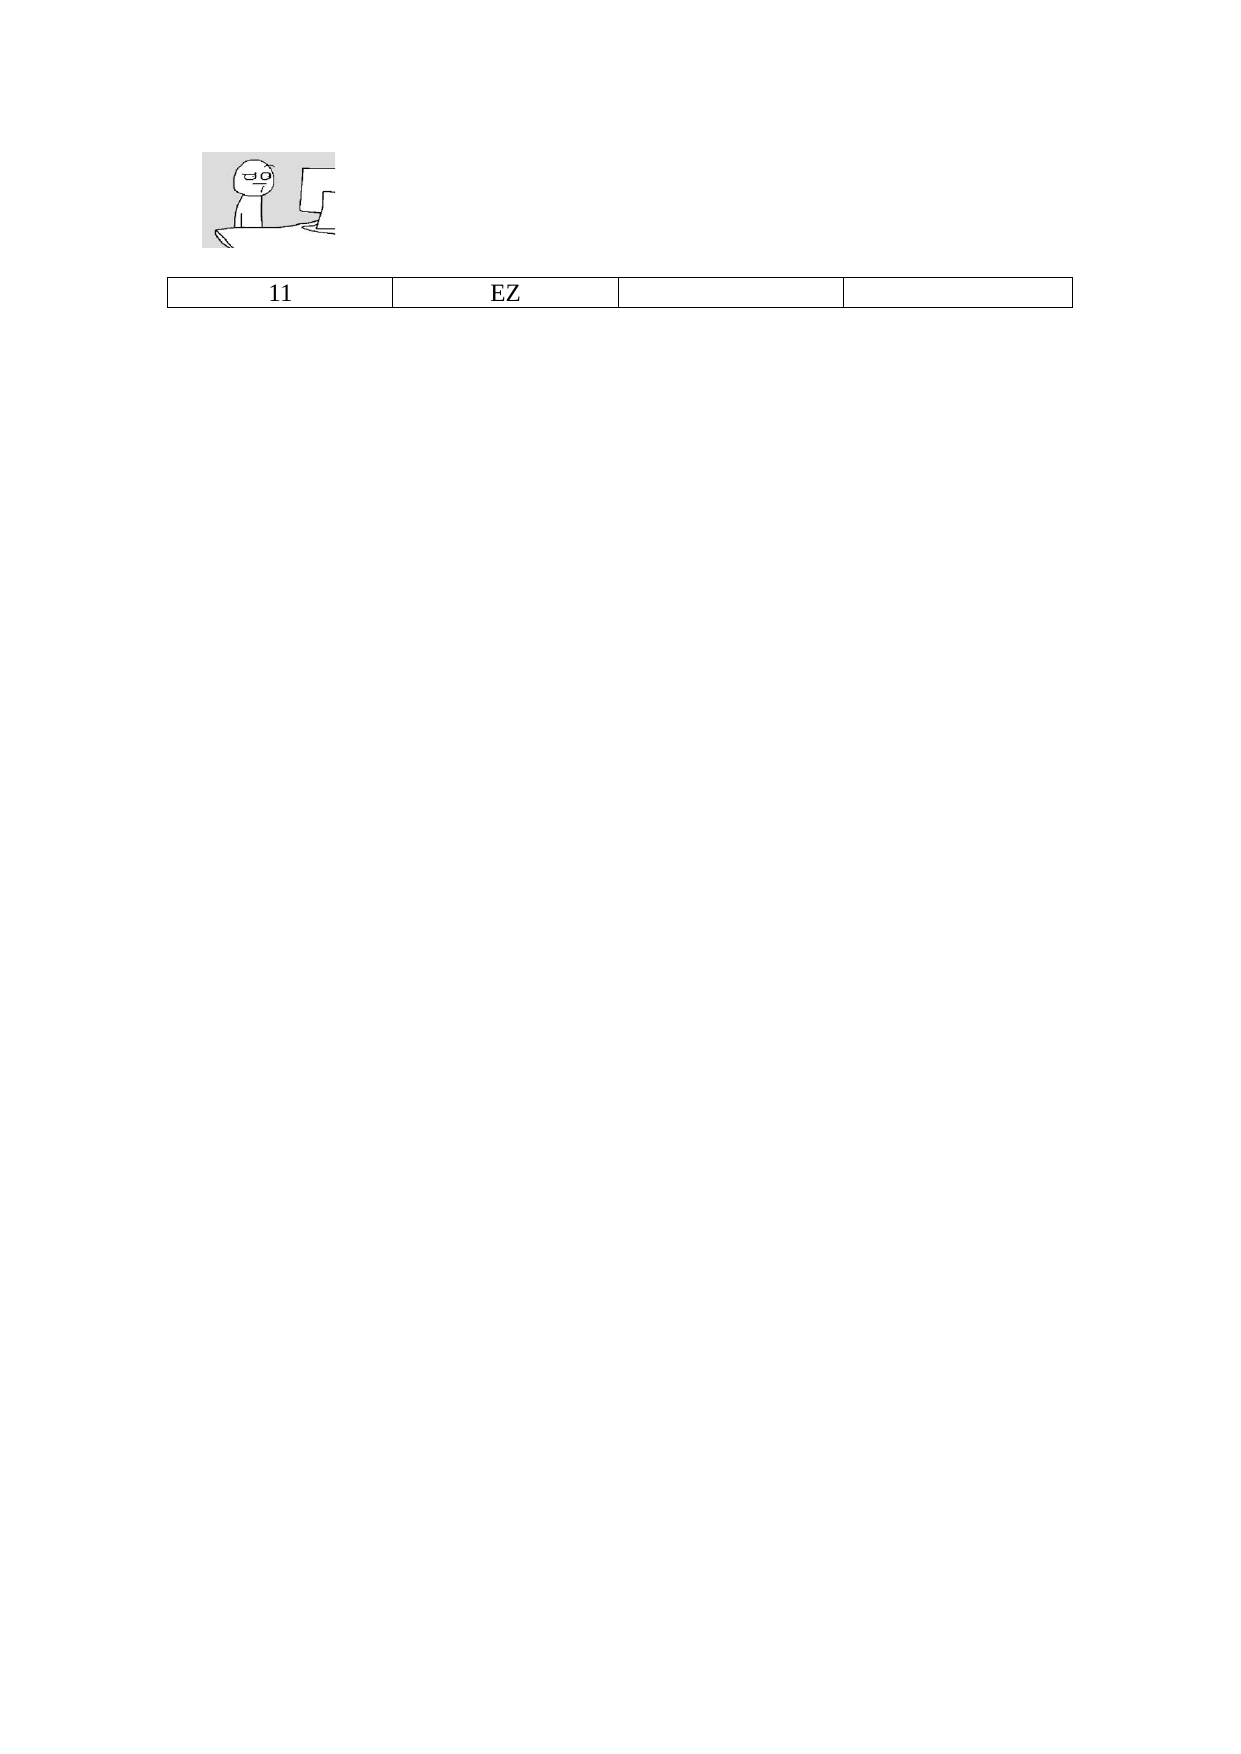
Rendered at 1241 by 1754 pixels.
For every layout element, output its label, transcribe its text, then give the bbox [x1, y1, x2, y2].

table_cell [844, 278, 1072, 307]
table_cell EZ [393, 278, 618, 307]
table_cell 11 [168, 278, 392, 307]
table_cell [619, 278, 843, 307]
